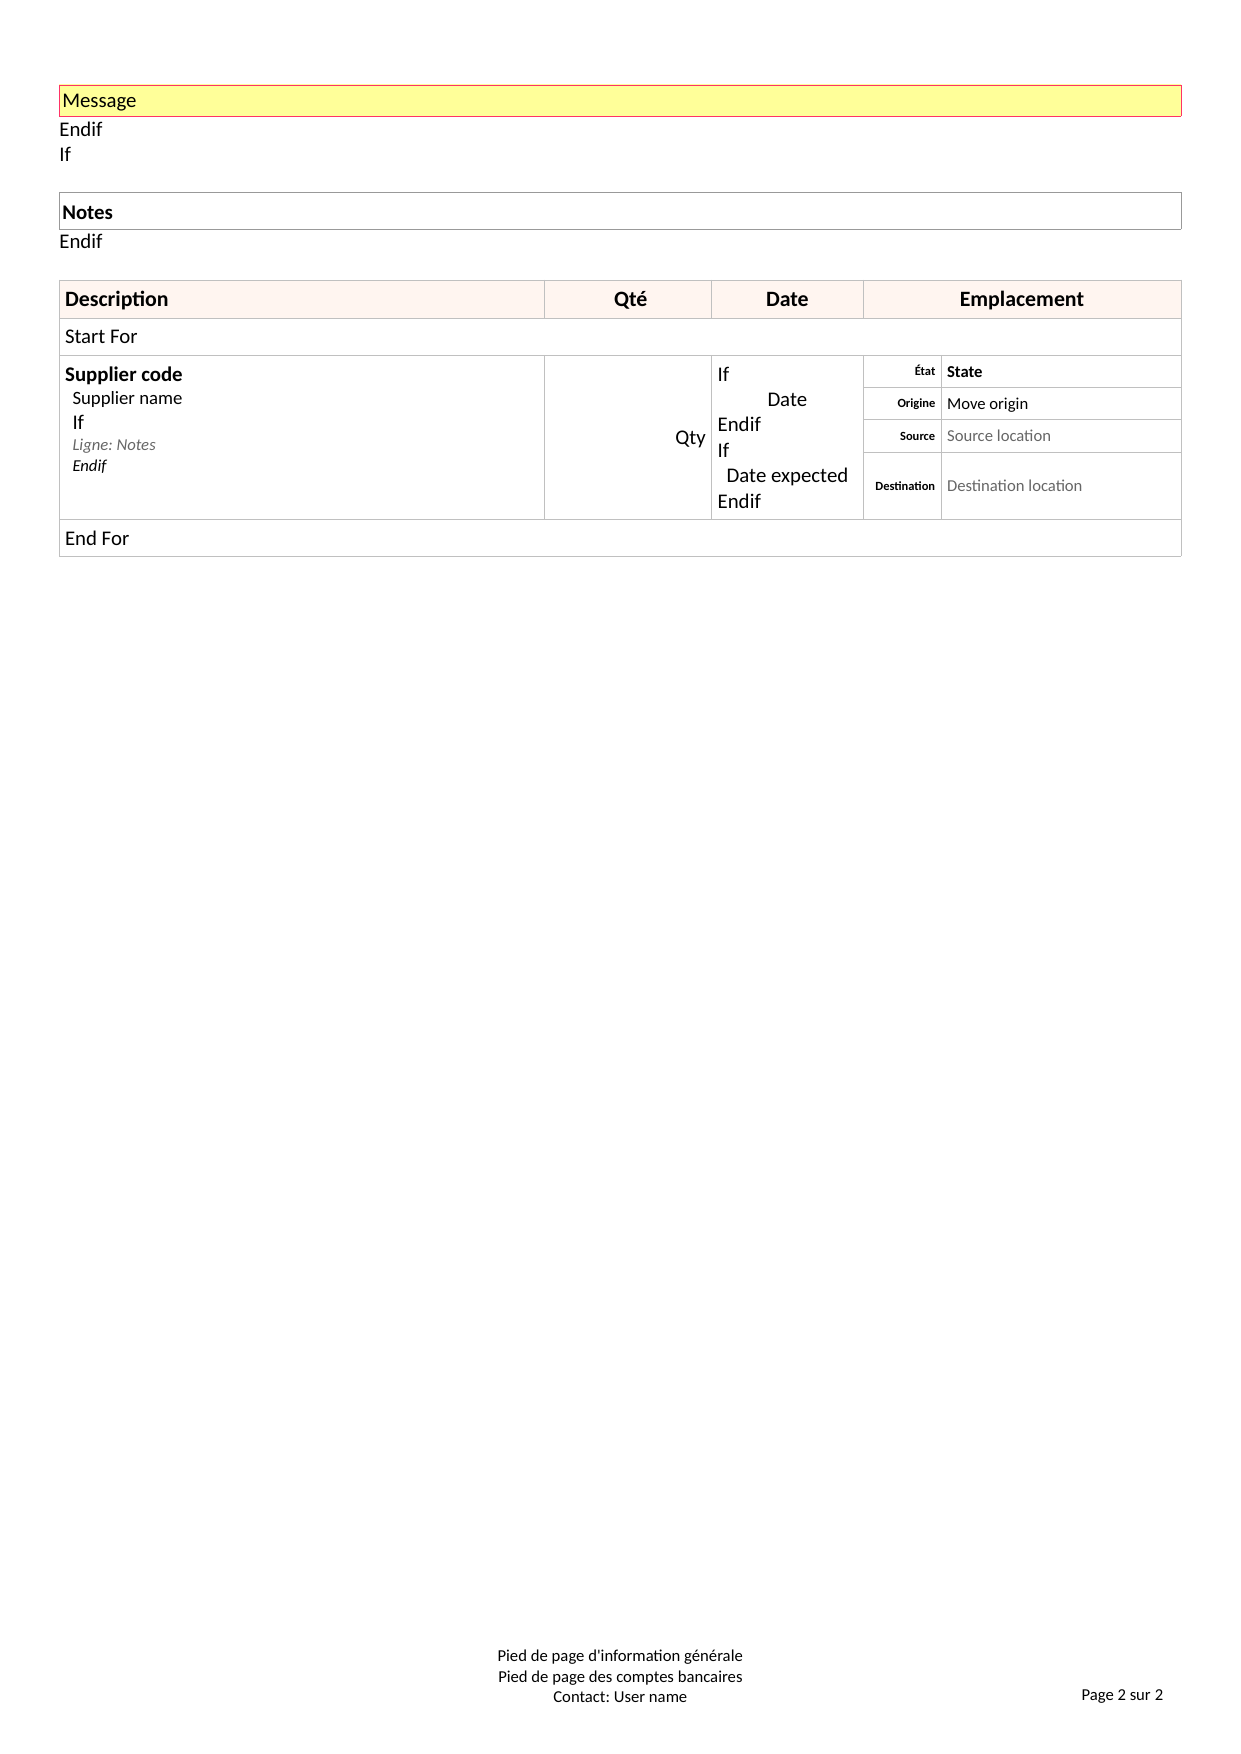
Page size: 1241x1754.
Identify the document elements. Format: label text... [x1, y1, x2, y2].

table_header Qté [545, 281, 711, 318]
table_cell Move origin [942, 388, 1181, 419]
table_cell Source [864, 420, 941, 452]
text Message [60, 86, 1181, 116]
table_cell Start For [60, 319, 1181, 355]
table_cell État [864, 356, 941, 387]
table_cell Origine [864, 388, 941, 419]
table_cell Source location [942, 420, 1181, 452]
table_header Date [712, 281, 863, 318]
table_header Emplacement [864, 281, 1181, 318]
text Notes [60, 193, 1181, 229]
text Endif [59, 230, 1181, 254]
table_header Description [60, 281, 544, 318]
table_cell Destination location [942, 453, 1181, 519]
table_cell End For [60, 520, 1181, 556]
table_cell Qty [545, 356, 711, 519]
table_cell Supplier code Supplier name If Ligne: Notes Endif [60, 356, 544, 519]
text If [59, 141, 1181, 167]
text Endif [59, 117, 1181, 141]
table_cell If Date Endif If Date expected Endif [712, 356, 863, 519]
table_cell State [942, 356, 1181, 387]
table_cell Destination [864, 453, 941, 519]
